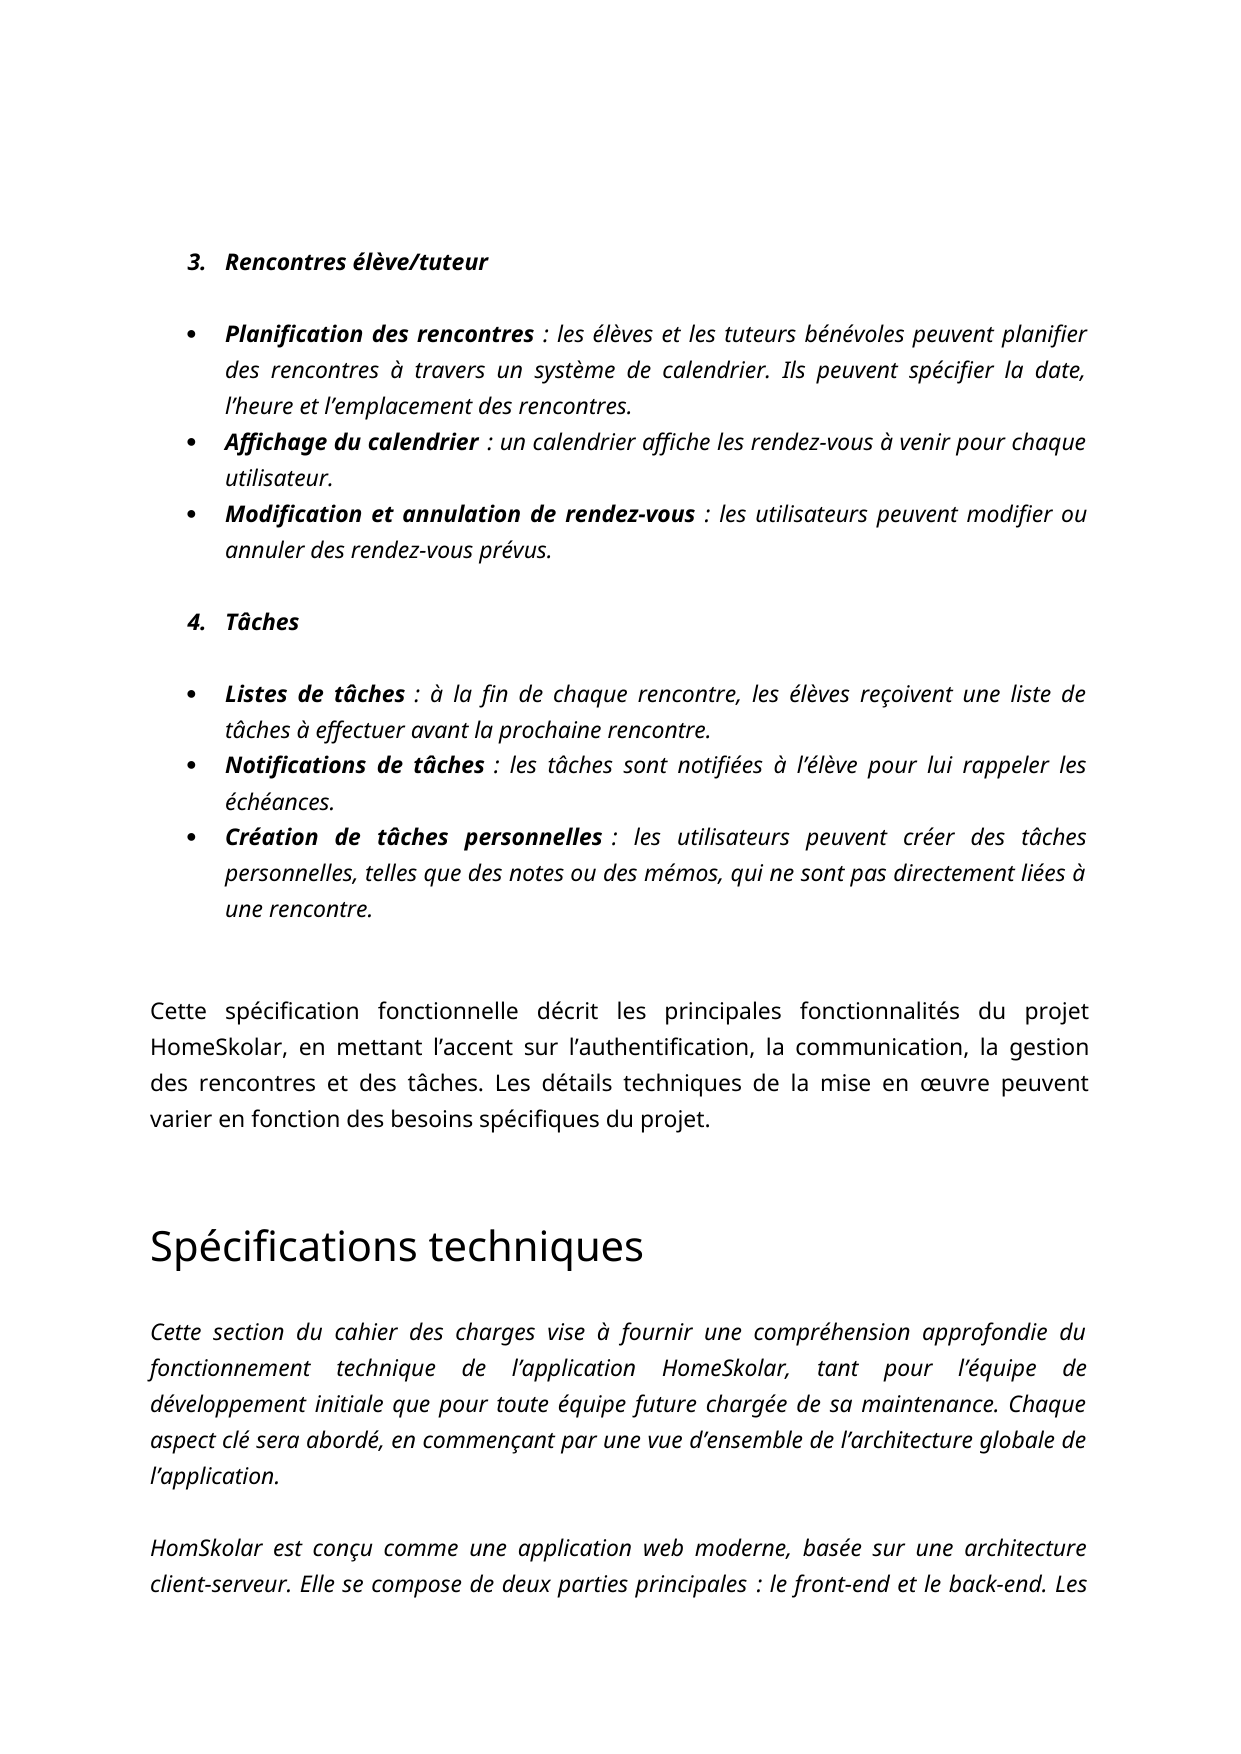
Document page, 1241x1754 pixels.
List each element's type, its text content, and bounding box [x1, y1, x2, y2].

text Cette spécification fonctionnelle décrit les principales fonctionnalités du projet HomeSkolar, en mettant l’accent sur l’authentification, la communication, la gestion des rencontres et des tâches. Les détails techniques de la mise en œuvre peuvent varier en fonction des besoins spécifiques du projet. [150, 995, 1090, 1134]
list Planification des rencontres : les élèves et les tuteurs bénévoles peuvent planifier des rencontres à travers un système de calendrier. Ils peuvent spécifier la date, l’heure et l’emplacement des rencontres. [187, 318, 1090, 421]
list Notifications de tâches : les tâches sont notifiées à l’élève pour lui rappeler les échéances. [187, 749, 1090, 817]
list Modification et annulation de rendez-vous : les utilisateurs peuvent modifier ou annuler des rendez-vous prévus. [187, 498, 1090, 565]
subtitle Spécifications techniques [150, 1217, 1090, 1273]
list Création de tâches personnelles : les utilisateurs peuvent créer des tâches personnelles, telles que des notes ou des mémos, qui ne sont pas directement liées à une rencontre. [187, 821, 1090, 924]
list Affichage du calendrier : un calendrier affiche les rendez-vous à venir pour chaque utilisateur. [187, 426, 1090, 493]
text Cette section du cahier des charges vise à fournir une compréhension approfondie du fonctionnement technique de l’application HomeSkolar, tant pour l’équipe de développement initiale que pour toute équipe future chargée de sa maintenance. Chaque aspect clé sera abordé, en commençant par une vue d’ensemble de l’architecture globale de l’application. [150, 1316, 1090, 1491]
list Listes de tâches : à la fin de chaque rencontre, les élèves reçoivent une liste de tâches à effectuer avant la prochaine rencontre. [187, 678, 1090, 745]
list Rencontres élève/tuteur [187, 246, 1090, 278]
text HomSkolar est conçu comme une application web moderne, basée sur une architecture client-serveur. Elle se compose de deux parties principales : le front-end et le back-end. Les [150, 1532, 1090, 1599]
list Tâches [187, 606, 1090, 637]
